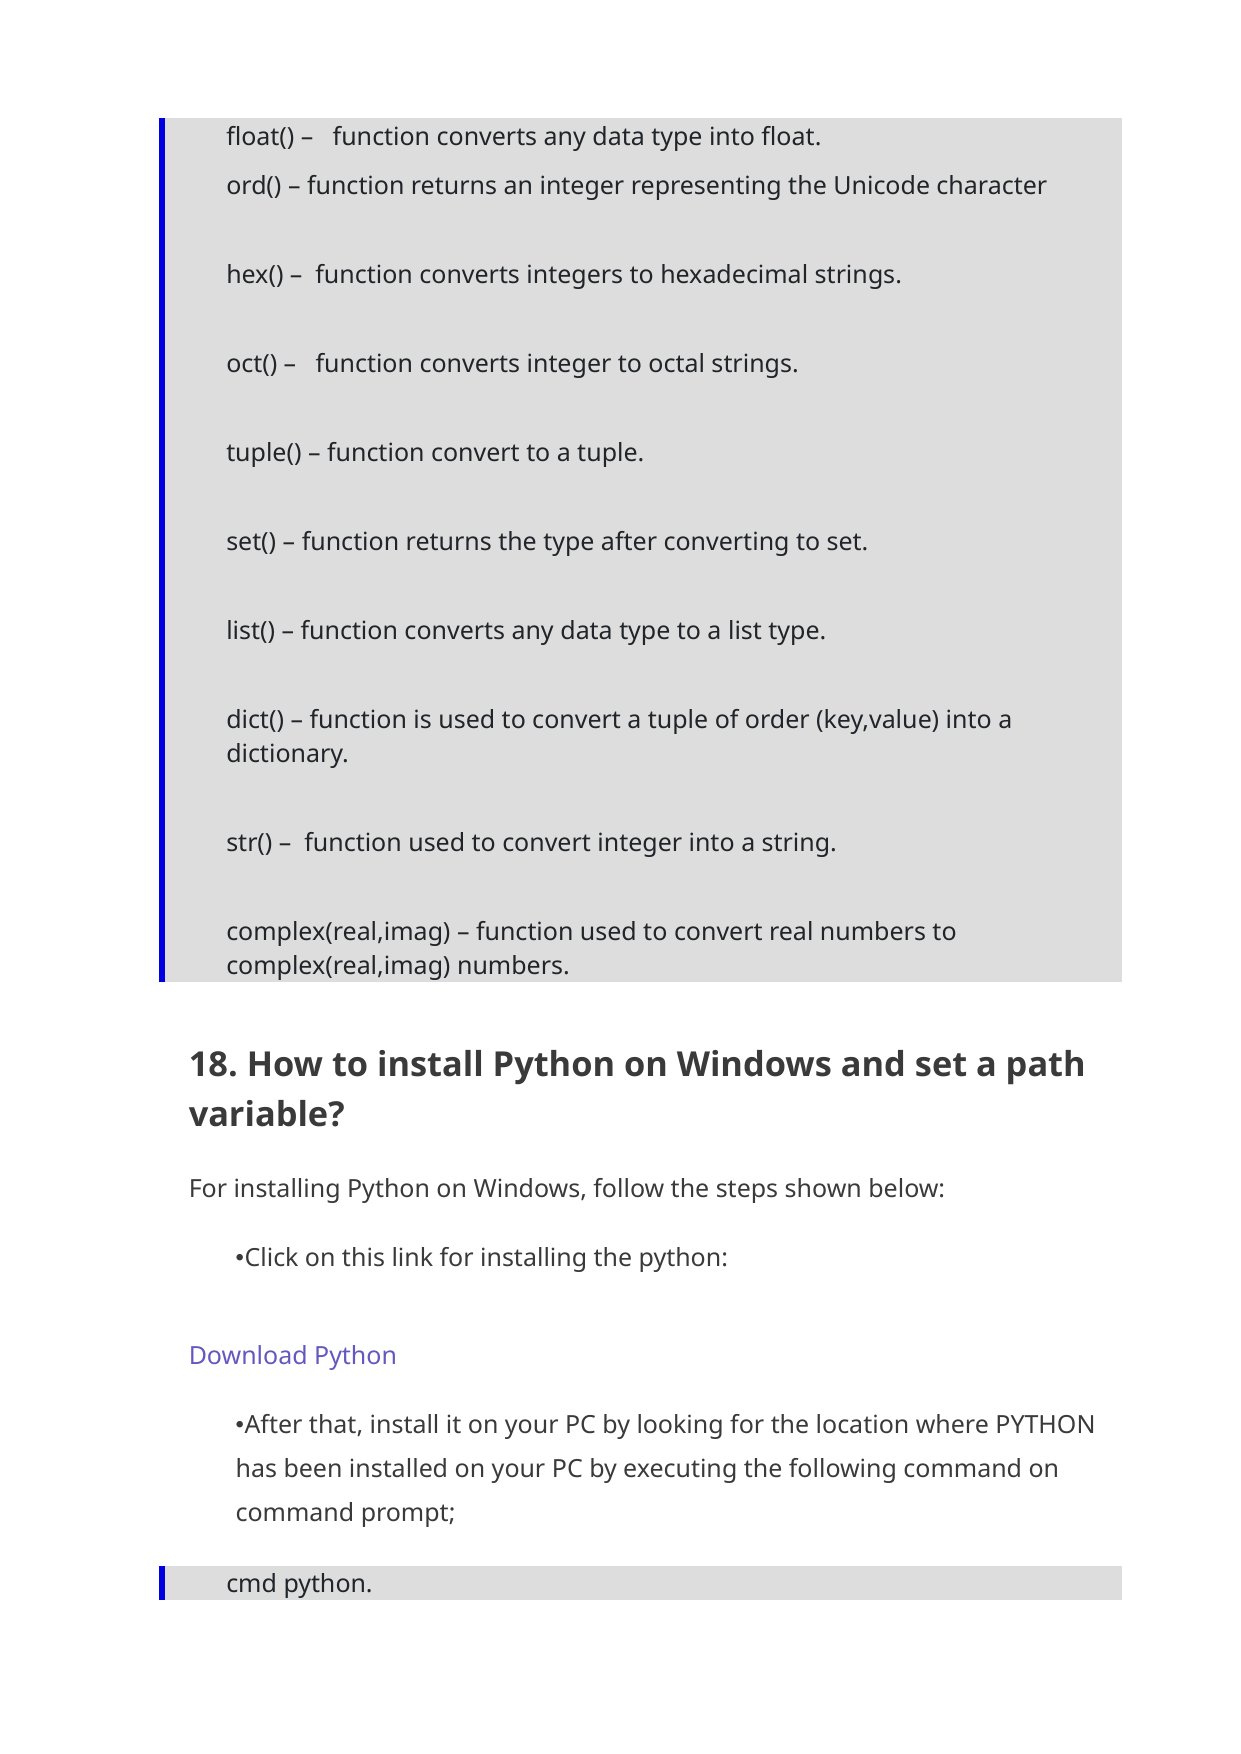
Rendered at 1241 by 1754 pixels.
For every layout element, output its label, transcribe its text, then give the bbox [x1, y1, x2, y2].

list tuple() – function convert to a tuple. [165, 435, 1122, 469]
list float() – function converts any data type into float. [165, 118, 1122, 152]
list Download Python [159, 1328, 1122, 1372]
list cmd python. [165, 1566, 1122, 1600]
subtitle 18. How to install Python on Windows and set a path variable? [118, 1036, 1122, 1136]
list oct() – function converts integer to octal strings. [165, 346, 1122, 380]
list ord() – function returns an integer representing the Unicode character [165, 168, 1122, 202]
list complex(real,imag) – function used to convert real numbers to complex(real,imag) numbers. [165, 913, 1122, 982]
list str() – function used to convert integer into a string. [165, 824, 1122, 859]
list Click on this link for installing the python: [165, 1230, 1122, 1274]
list For installing Python on Windows, follow the steps shown below: [159, 1161, 1122, 1205]
list list() – function converts any data type to a list type. [165, 613, 1122, 647]
list dict() – function is used to convert a tuple of order (key,value) into a dictionary. [165, 702, 1122, 770]
list set() – function returns the type after converting to set. [165, 524, 1122, 558]
list After that, install it on your PC by looking for the location where PYTHON has been installed on your PC by executing the following command on command prompt; [165, 1397, 1122, 1528]
list hex() – function converts integers to hexadecimal strings. [165, 257, 1122, 291]
